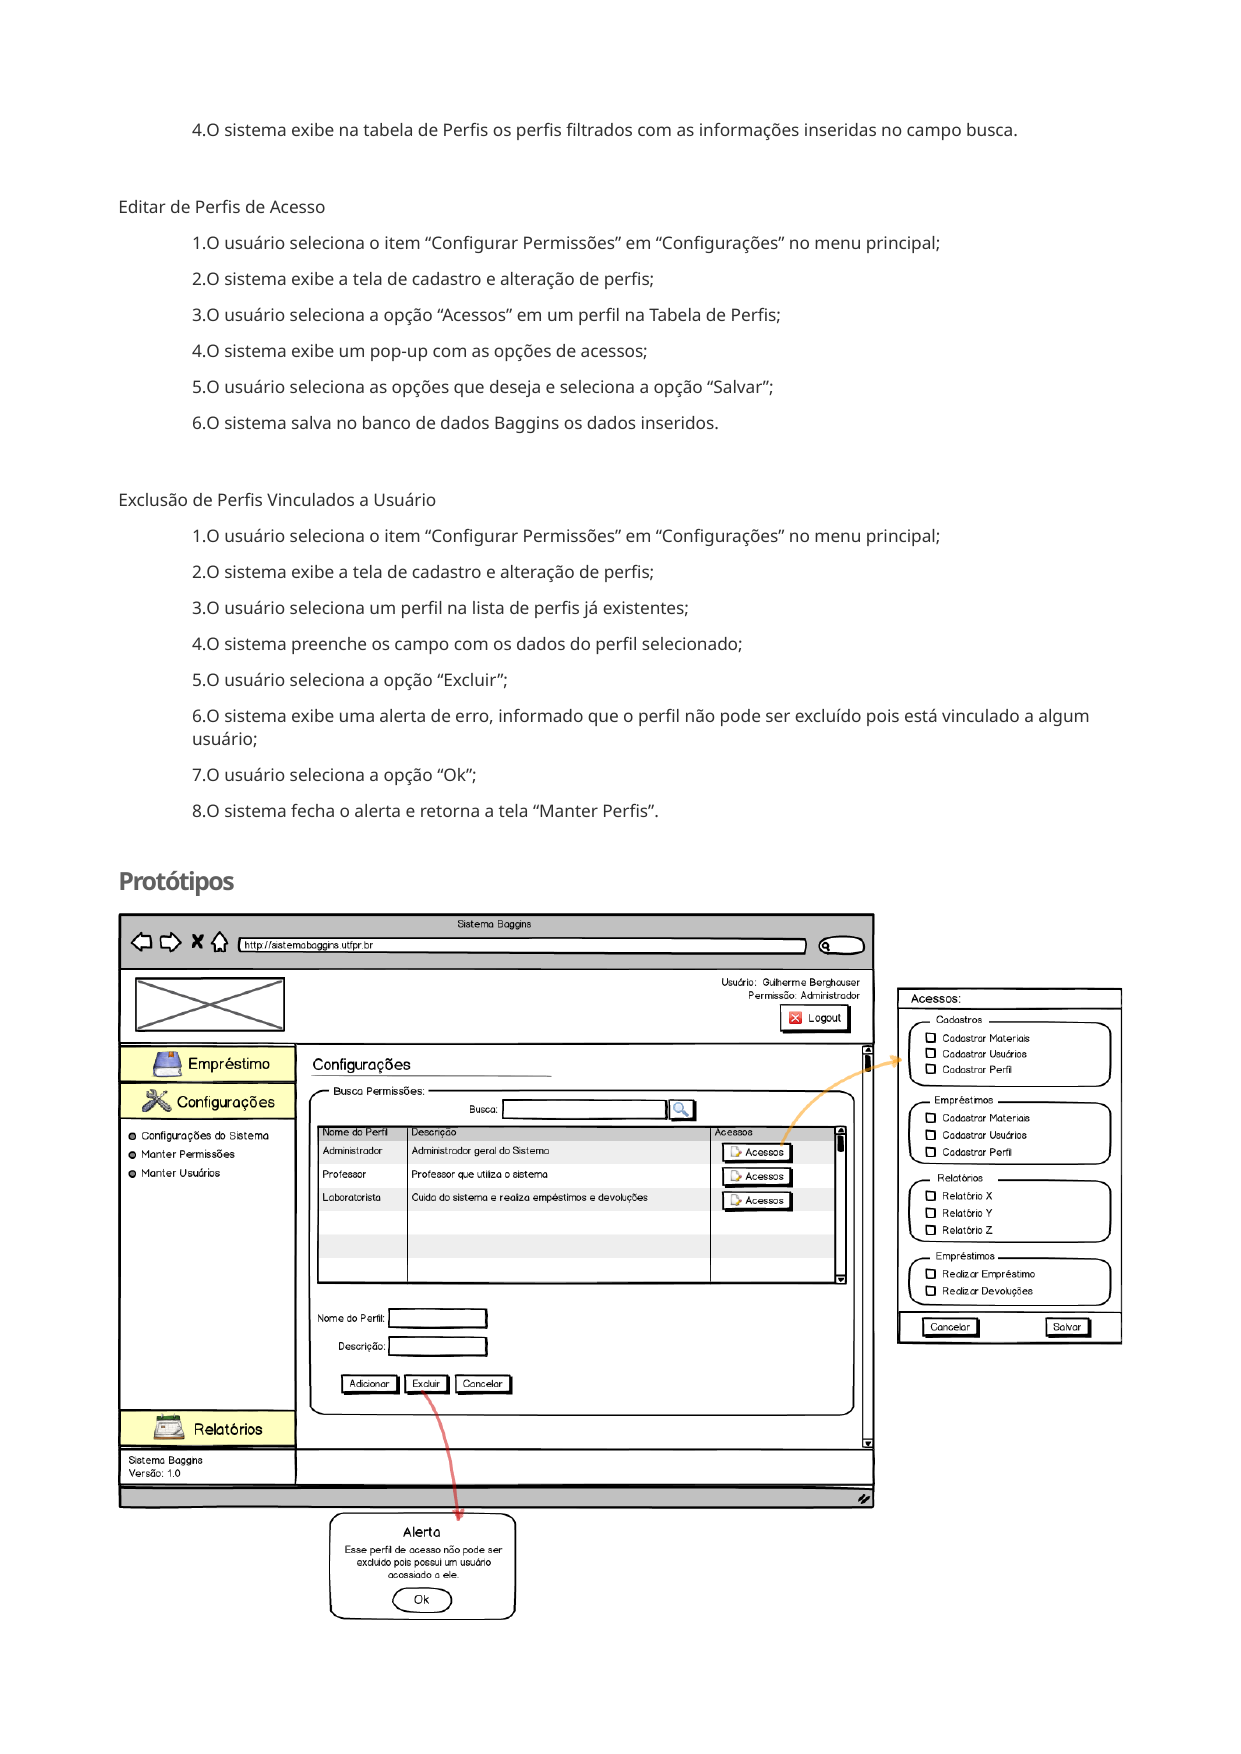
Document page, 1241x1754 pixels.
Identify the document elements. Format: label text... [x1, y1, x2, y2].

subtitle Protótipos [118, 864, 1122, 898]
text Editar de Perfis de Acesso [118, 195, 1122, 219]
text Exclusão de Perfis Vinculados a Usuário [118, 488, 1122, 512]
list O usuário seleciona a opção “Acessos” em um perfil na Tabela de Perfis; [118, 303, 1122, 327]
list O sistema exibe um pop-up com as opções de acessos; [118, 339, 1122, 362]
list O sistema exibe na tabela de Perfis os perfis filtrados com as informações inseridas no campo busca. [118, 118, 1122, 142]
list O sistema preenche os campo com os dados do perfil selecionado; [118, 632, 1122, 655]
list O sistema salva no banco de dados Baggins os dados inseridos. [118, 411, 1122, 434]
list O usuário seleciona a opção “Ok”; [118, 763, 1122, 787]
list O usuário seleciona o item “Configurar Permissões” em “Configurações” no menu principal; [118, 231, 1122, 255]
list O sistema exibe uma alerta de erro, informado que o perfil não pode ser excluído pois está vinculado a algum usuário; [118, 704, 1122, 751]
picture [118, 913, 1123, 1620]
list O sistema fecha o alerta e retorna a tela “Manter Perfis”. [118, 799, 1122, 822]
list O usuário seleciona as opções que deseja e seleciona a opção “Salvar”; [118, 375, 1122, 398]
list O usuário seleciona um perfil na lista de perfis já existentes; [118, 596, 1122, 619]
list O sistema exibe a tela de cadastro e alteração de perfis; [118, 267, 1122, 291]
list O usuário seleciona o item “Configurar Permissões” em “Configurações” no menu principal; [118, 524, 1122, 547]
list O usuário seleciona a opção “Excluir”; [118, 668, 1122, 691]
list O sistema exibe a tela de cadastro e alteração de perfis; [118, 560, 1122, 583]
